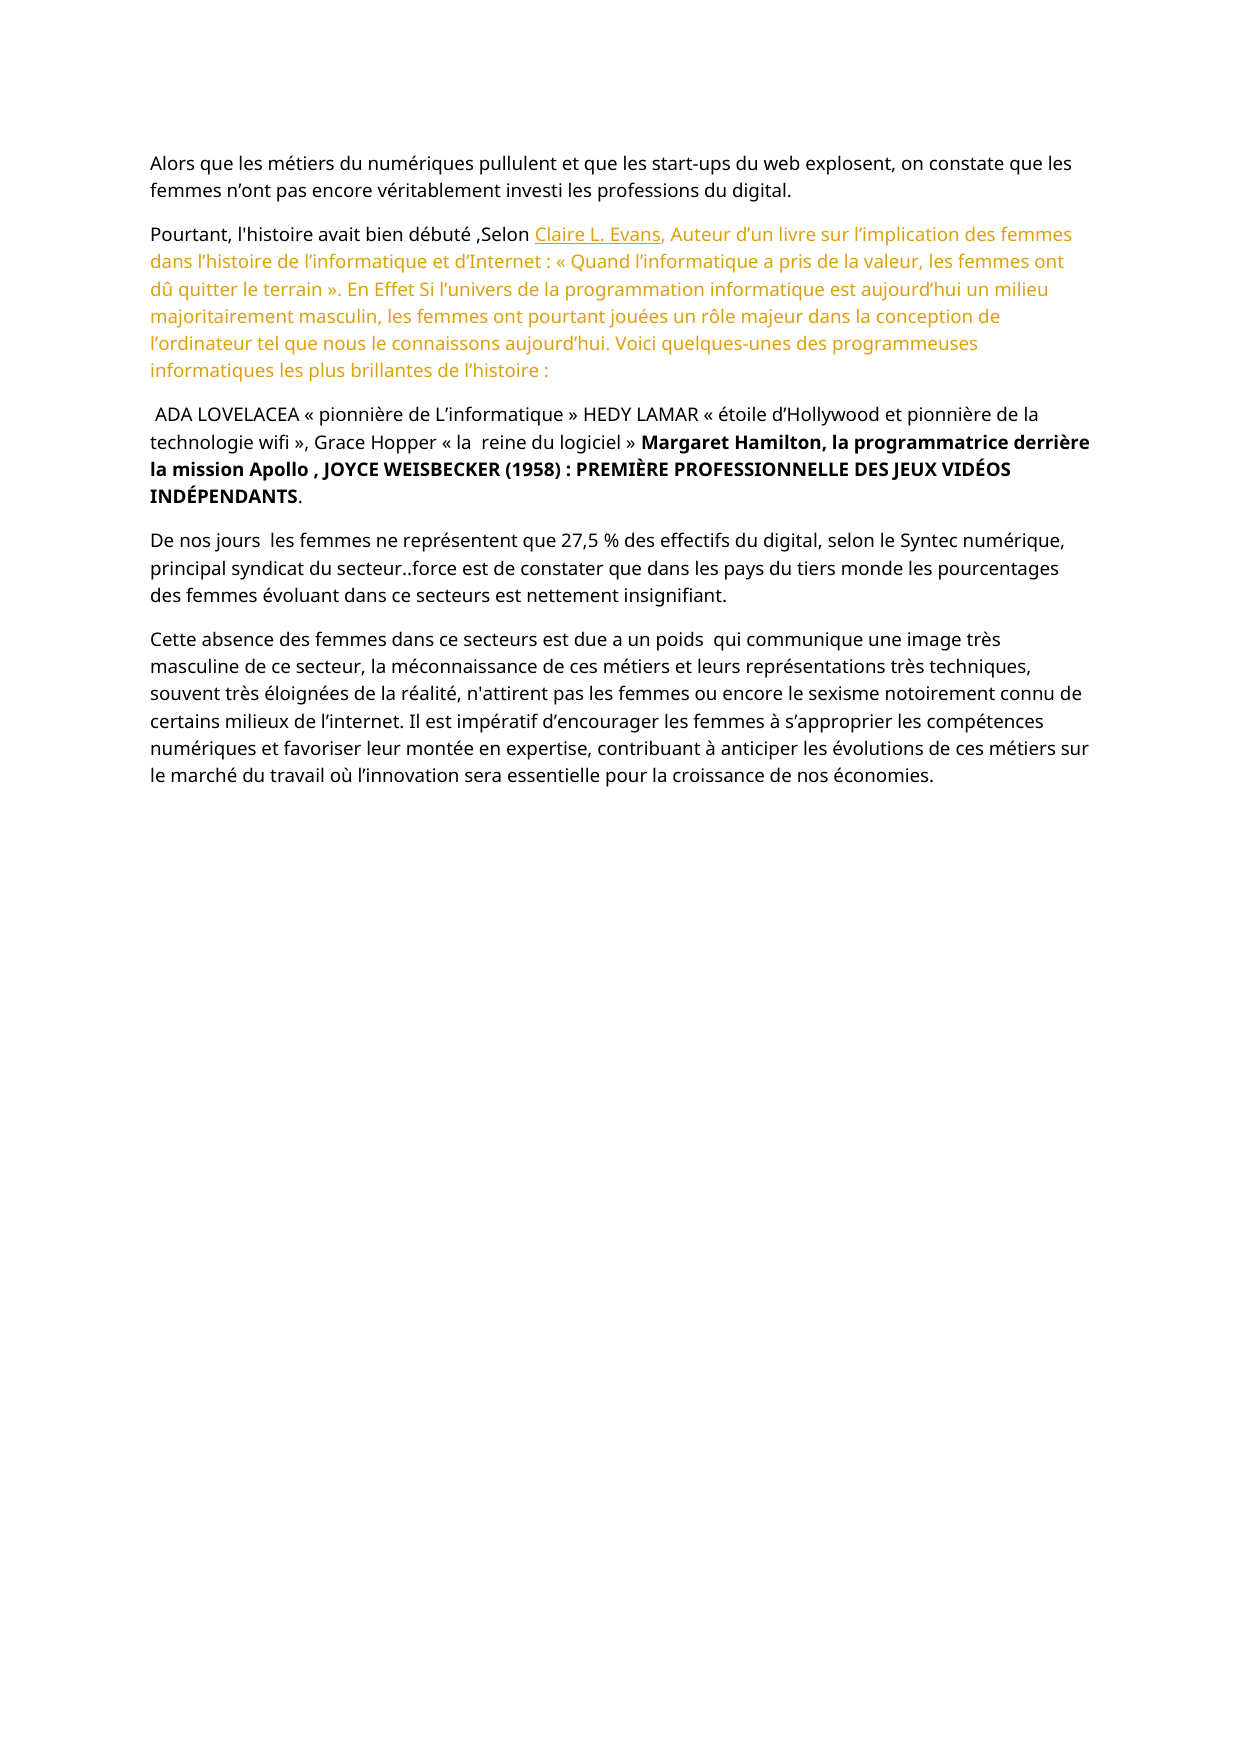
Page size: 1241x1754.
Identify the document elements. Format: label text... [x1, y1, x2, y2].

text Cette absence des femmes dans ce secteurs est due a un poids qui communique une image très masculine de ce secteur, la méconnaissance de ces métiers et leurs représentations très techniques, souvent très éloignées de la réalité, n'attirent pas les femmes ou encore le sexisme notoirement connu de certains milieux de l’internet. Il est impératif d’encourager les femmes à s’approprier les compétences numériques et favoriser leur montée en expertise, contribuant à anticiper les évolutions de ces métiers sur le marché du travail où l’innovation sera essentielle pour la croissance de nos économies. [150, 626, 1090, 788]
text De nos jours les femmes ne représentent que 27,5 % des effectifs du digital, selon le Syntec numérique, principal syndicat du secteur..force est de constater que dans les pays du tiers monde les pourcentages des femmes évoluant dans ce secteurs est nettement insignifiant. [150, 527, 1090, 608]
text ADA LOVELACEA « pionnière de L’informatique » HEDY LAMAR « étoile d’Hollywood et pionnière de la technologie wifi », Grace Hopper « la reine du logiciel » Margaret Hamilton, la programmatrice derrière la mission Apollo , JOYCE WEISBECKER (1958) : PREMIÈRE PROFESSIONNELLE DES JEUX VIDÉOS INDÉPENDANTS. [150, 402, 1090, 509]
text Alors que les métiers du numériques pullulent et que les start-ups du web explosent, on constate que les femmes n’ont pas encore véritablement investi les professions du digital. [150, 150, 1090, 203]
text Pourtant, l'histoire avait bien débuté ,Selon Claire L. Evans, Auteur d’un livre sur l’implication des femmes dans l’histoire de l’informatique et d’Internet : « Quand l’informatique a pris de la valeur, les femmes ont dû quitter le terrain ». En Effet Si l’univers de la programmation informatique est aujourd’hui un milieu majoritairement masculin, les femmes ont pourtant jouées un rôle majeur dans la conception de l’ordinateur tel que nous le connaissons aujourd’hui. Voici quelques-unes des programmeuses informatiques les plus brillantes de l’histoire : [150, 221, 1090, 383]
